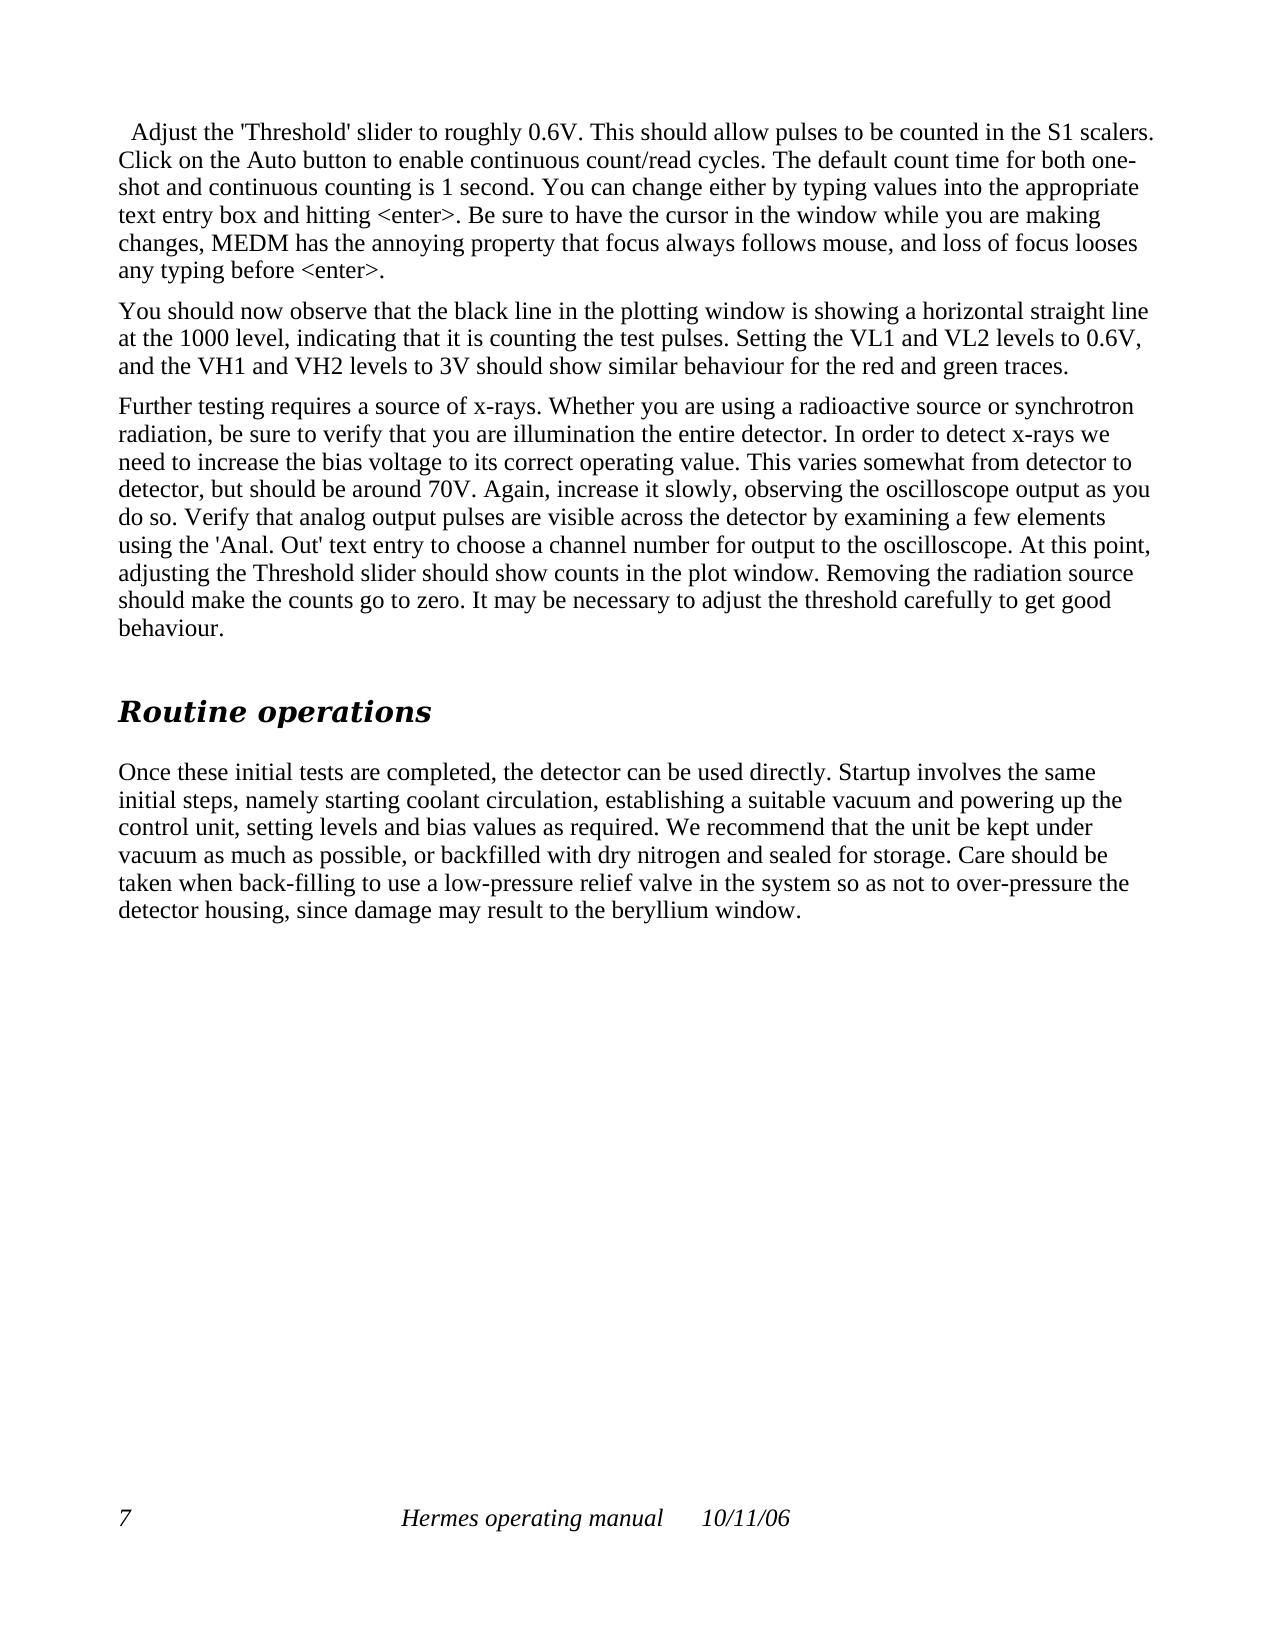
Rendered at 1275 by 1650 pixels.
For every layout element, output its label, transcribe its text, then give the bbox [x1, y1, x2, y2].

text Adjust the 'Threshold' slider to roughly 0.6V. This should allow pulses to be counted in the S1 scalers. Click on the Auto button to enable continuous count/read cycles. The default count time for both one-shot and continuous counting is 1 second. You can change either by typing values into the appropriate text entry box and hitting <enter>. Be sure to have the cursor in the window while you are making changes, MEDM has the annoying property that focus always follows mouse, and loss of focus looses any typing before <enter>. [118, 118, 1157, 284]
text You should now observe that the black line in the plotting window is showing a horizontal straight line at the 1000 level, indicating that it is counting the test pulses. Setting the VL1 and VL2 levels to 0.6V, and the VH1 and VH2 levels to 3V should show similar behaviour for the red and green traces. [118, 297, 1157, 380]
text Further testing requires a source of x-rays. Whether you are using a radioactive source or synchrotron radiation, be sure to verify that you are illumination the entire detector. In order to detect x-rays we need to increase the bias voltage to its correct operating value. This varies somewhat from detector to detector, but should be around 70V. Again, increase it slowly, observing the oscilloscope output as you do so. Verify that analog output pulses are visible across the detector by examining a few elements using the 'Anal. Out' text entry to choose a channel number for output to the oscilloscope. At this point, adjusting the Threshold slider should show counts in the plot window. Removing the radiation source should make the counts go to zero. It may be necessary to adjust the threshold carefully to get good behaviour. [118, 392, 1157, 642]
text Once these initial tests are completed, the detector can be used directly. Startup involves the same initial steps, namely starting coolant circulation, establishing a suitable vacuum and powering up the control unit, setting levels and bias values as required. We recommend that the unit be kept under vacuum as much as possible, or backfilled with dry nitrogen and sealed for storage. Care should be taken when back-filling to use a low-pressure relief valve in the system so as not to over-pressure the detector housing, since damage may result to the beryllium window. [118, 758, 1157, 924]
subtitle Routine operations [118, 694, 1157, 729]
